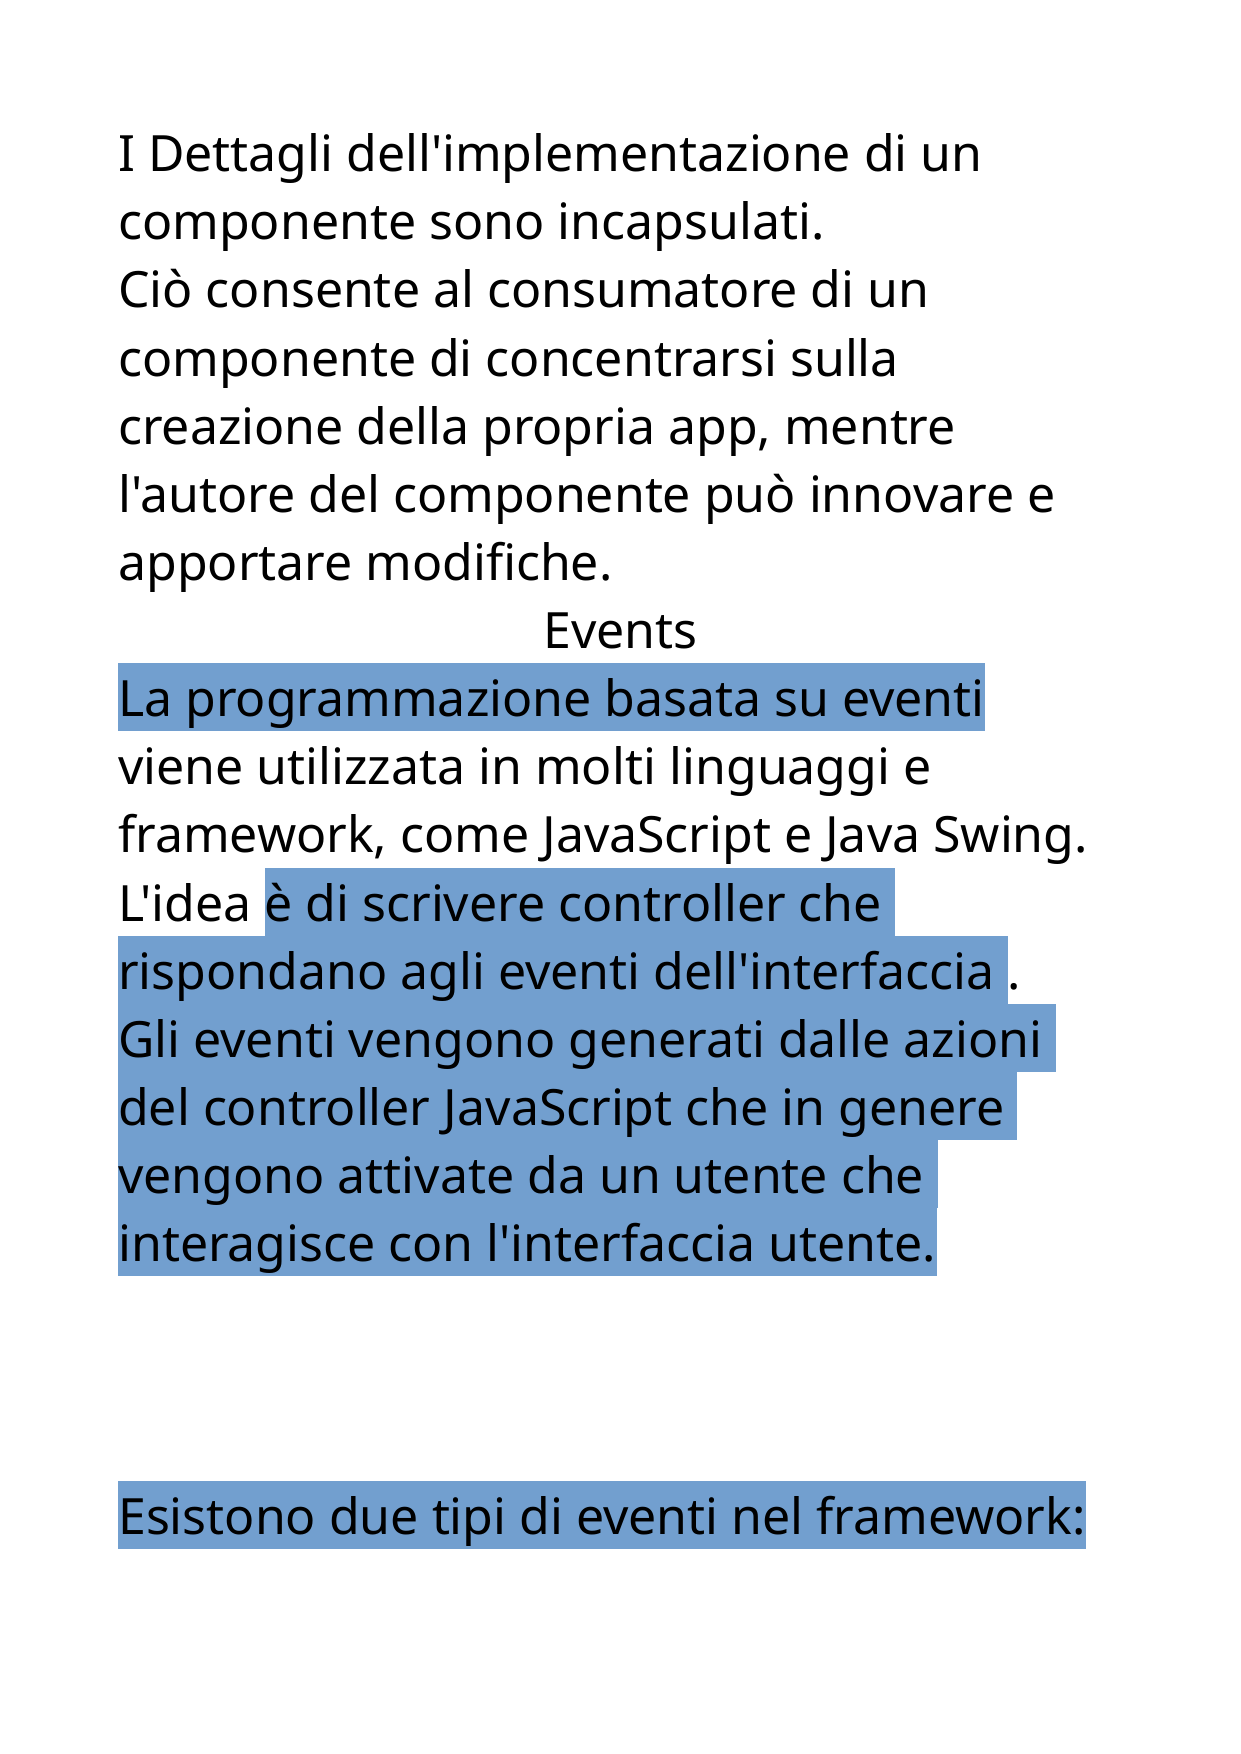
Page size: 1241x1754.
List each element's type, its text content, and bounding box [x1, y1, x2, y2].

text L'idea è di scrivere controller che rispondano agli eventi dell'interfaccia . [118, 867, 1122, 1004]
text Esistono due tipi di eventi nel framework: [118, 1481, 1122, 1549]
text Gli eventi vengono generati dalle azioni del controller JavaScript che in genere vengono attivate da un utente che interagisce con l'interfaccia utente. [118, 1004, 1122, 1276]
text I Dettagli dell'implementazione di un componente sono incapsulati. [118, 118, 1122, 254]
text La programmazione basata su eventi viene utilizzata in molti linguaggi e framework, come JavaScript e Java Swing. [118, 663, 1122, 867]
text Ciò consente al consumatore di un componente di concentrarsi sulla creazione della propria app, mentre l'autore del componente può innovare e apportare modifiche. [118, 254, 1122, 595]
text Events [118, 595, 1122, 663]
